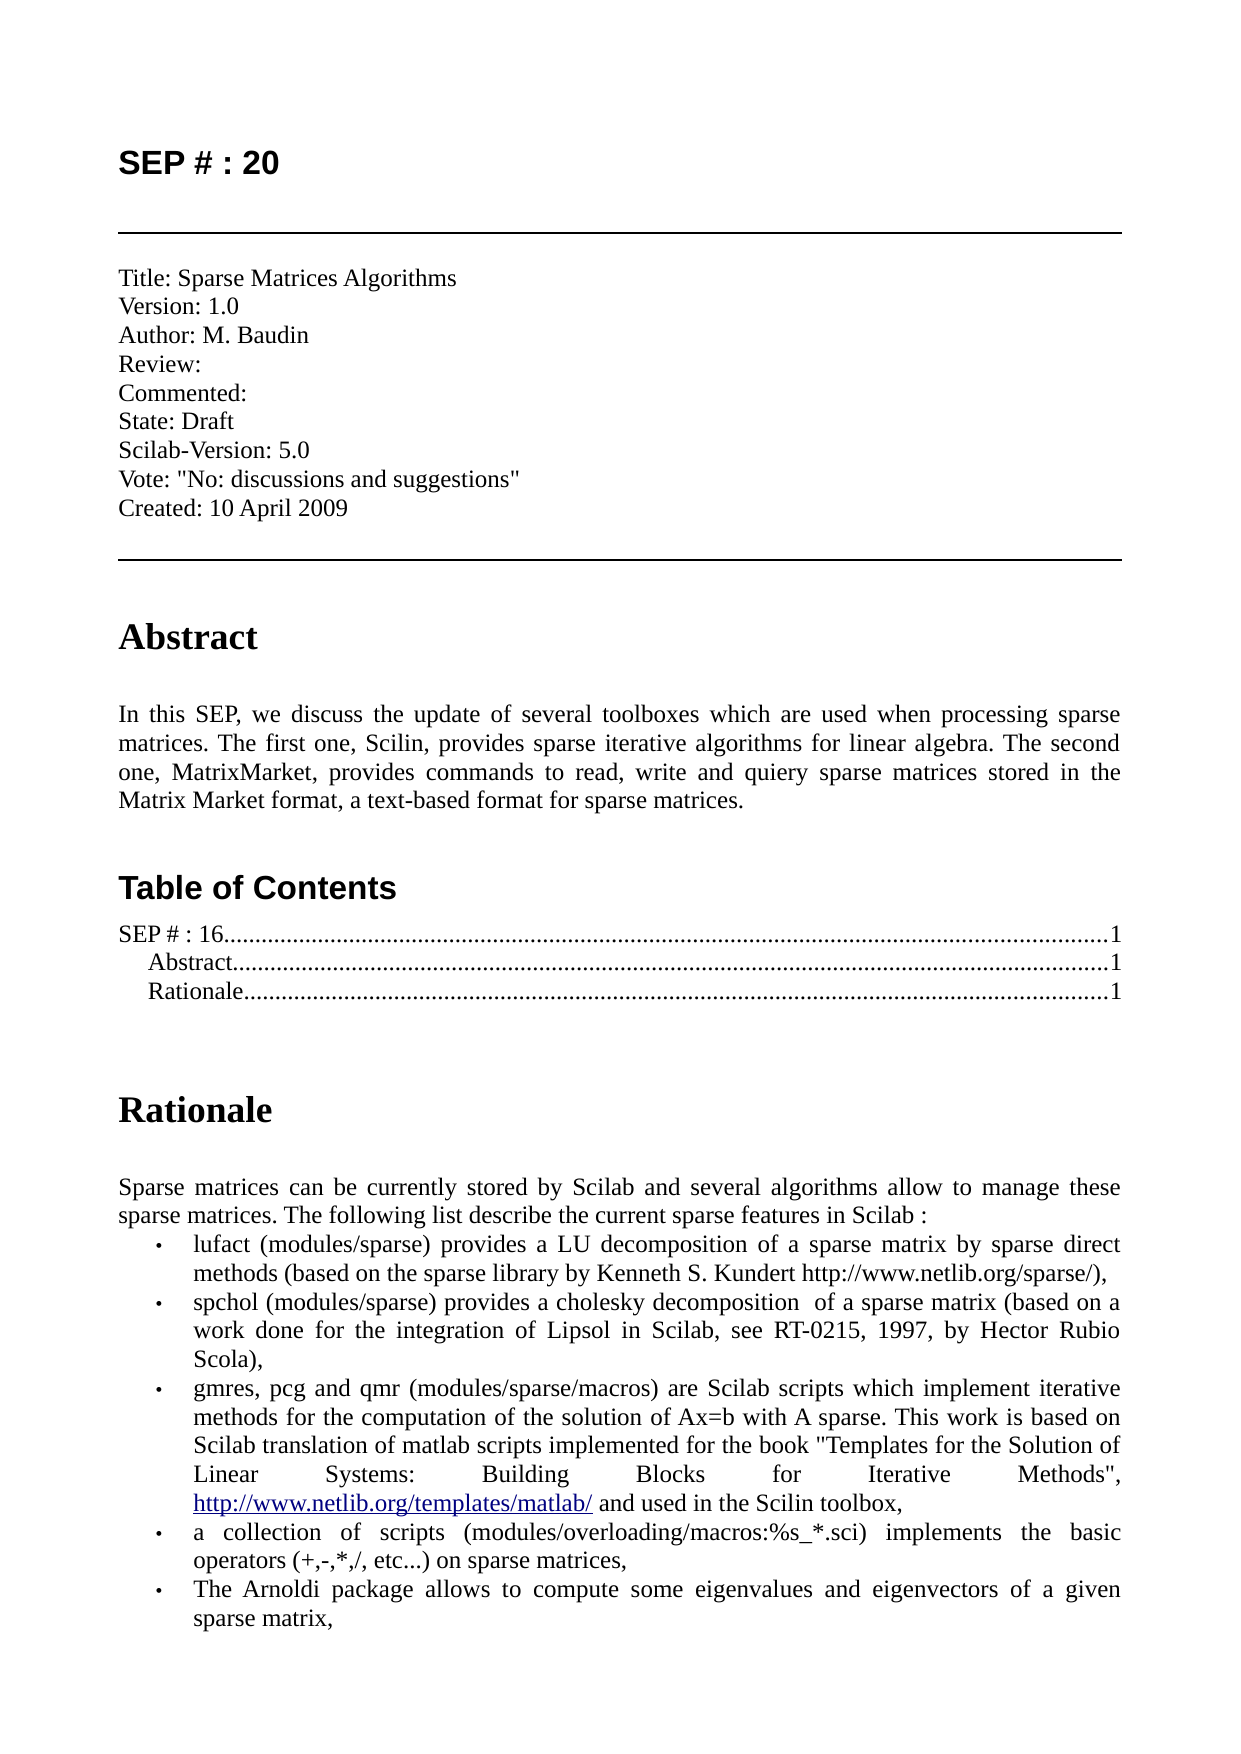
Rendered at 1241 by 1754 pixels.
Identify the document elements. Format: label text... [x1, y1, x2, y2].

text Author: M. Baudin [118, 320, 1122, 349]
text Rationale 1 [148, 976, 1122, 1005]
subtitle Table of Contents [118, 868, 1122, 906]
text Version: 1.0 [118, 291, 1122, 320]
subtitle Abstract [118, 615, 1122, 658]
text In this SEP, we discuss the update of several toolboxes which are used when processing sparse matrices. The first one, Scilin, provides sparse iterative algorithms for linear algebra. The second one, MatrixMarket, provides commands to read, write and quiery sparse matrices stored in the Matrix Market format, a text-based format for sparse matrices. [118, 699, 1122, 814]
list a collection of scripts (modules/overloading/macros:%s_*.sci) implements the basic operators (+,-,*,/, etc...) on sparse matrices, [156, 1517, 1122, 1574]
list gmres, pcg and qmr (modules/sparse/macros) are Scilab scripts which implement iterative methods for the computation of the solution of Ax=b with A sparse. This work is based on Scilab translation of matlab scripts implemented for the book "Templates for the Solution of Linear Systems: Building Blocks for Iterative Methods", http://www.netlib.org/templates/matlab/ and used in the Scilin toolbox, [156, 1373, 1122, 1517]
subtitle Rationale [118, 1087, 1122, 1131]
text Title: Sparse Matrices Algorithms [118, 263, 1122, 291]
text Sparse matrices can be currently stored by Scilab and several algorithms allow to manage these sparse matrices. The following list describe the current sparse features in Scilab : [118, 1172, 1122, 1229]
text SEP # : 16 1 [118, 919, 1122, 947]
subtitle SEP # : 20 [118, 143, 1122, 182]
text Review: [118, 349, 1122, 378]
list spchol (modules/sparse) provides a cholesky decomposition of a sparse matrix (based on a work done for the integration of Lipsol in Scilab, see RT-0215, 1997, by Hector Rubio Scola), [156, 1287, 1122, 1373]
text State: Draft [118, 406, 1122, 435]
text Scilab-Version: 5.0 [118, 435, 1122, 464]
text Commented: [118, 378, 1122, 406]
list lufact (modules/sparse) provides a LU decomposition of a sparse matrix by sparse direct methods (based on the sparse library by Kenneth S. Kundert http://www.netlib.org/sparse/), [156, 1229, 1122, 1287]
text Created: 10 April 2009 [118, 493, 1122, 521]
text Vote: "No: discussions and suggestions" [118, 464, 1122, 493]
text Abstract 1 [148, 947, 1122, 976]
list The Arnoldi package allows to compute some eigenvalues and eigenvectors of a given sparse matrix, [156, 1574, 1122, 1632]
